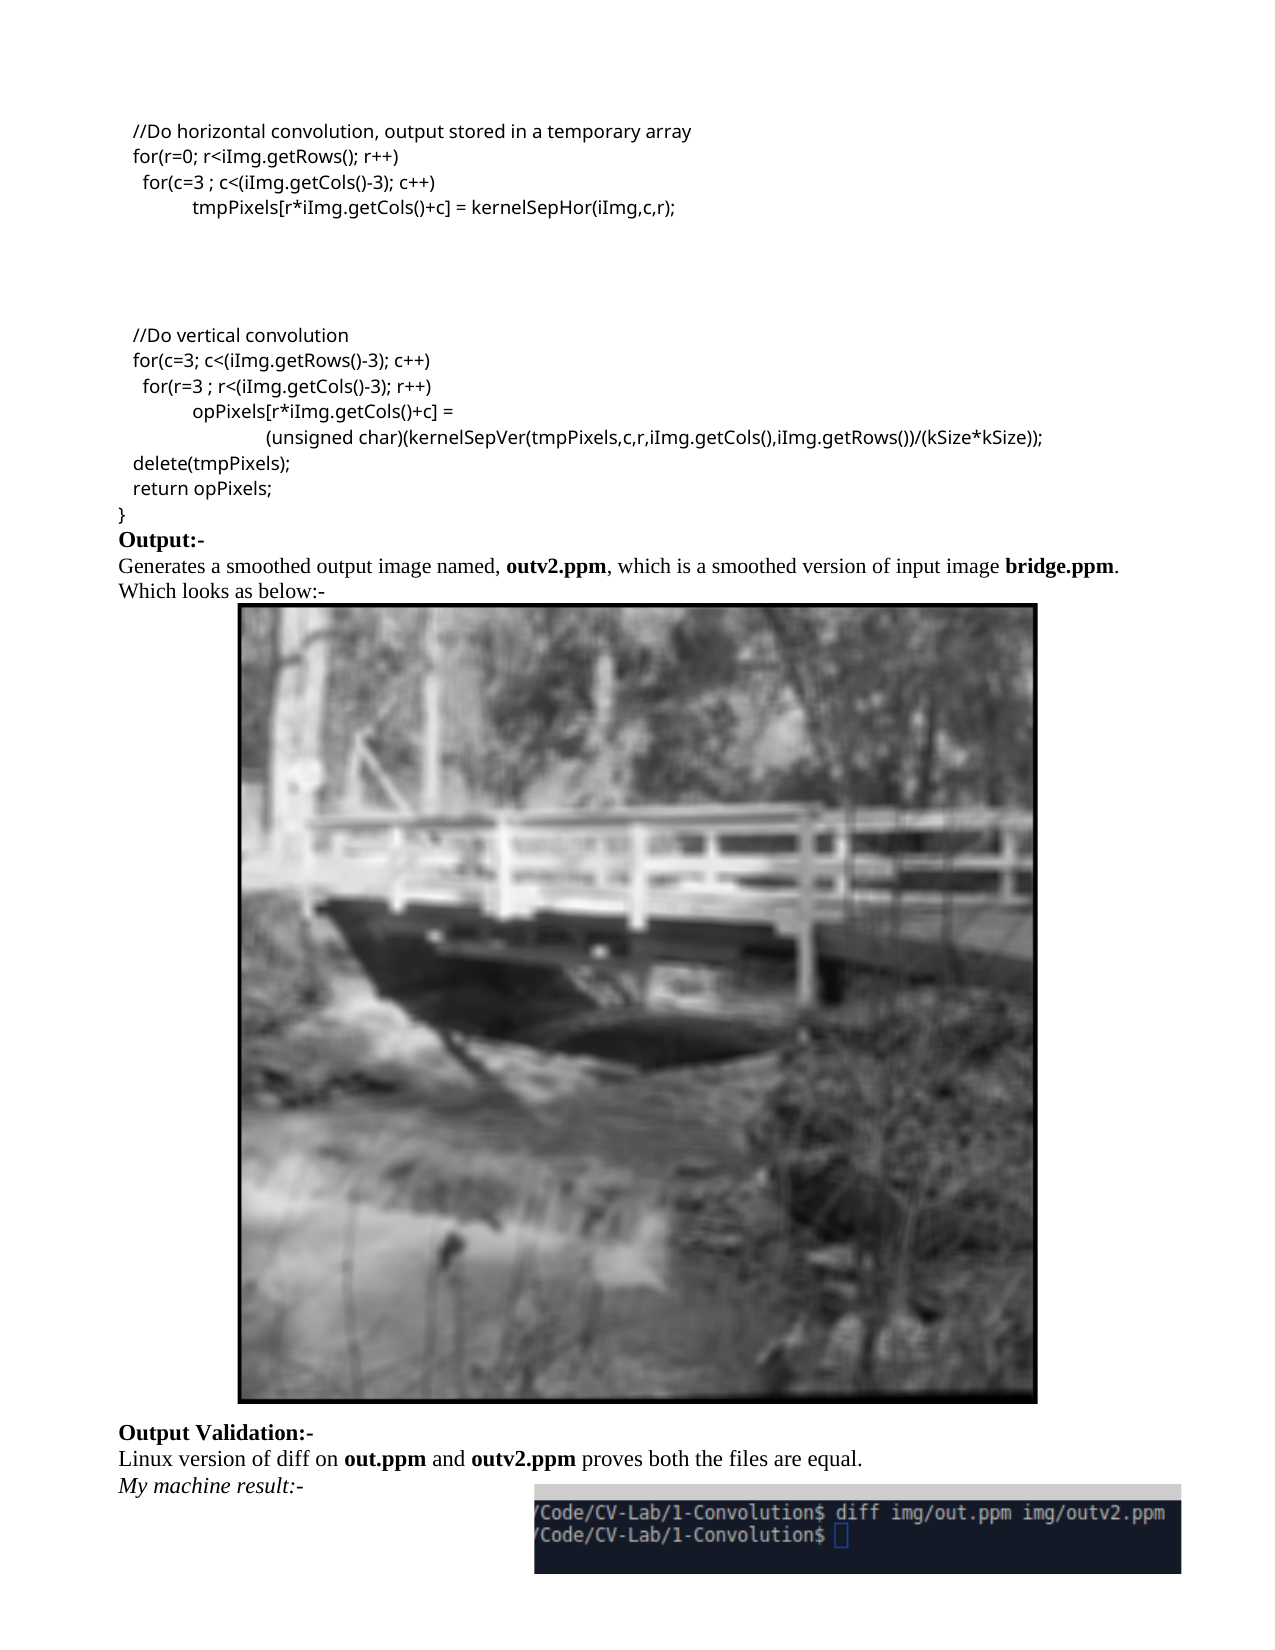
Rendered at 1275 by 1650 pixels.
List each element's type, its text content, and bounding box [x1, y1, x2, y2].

text for(c=3 ; c<(iImg.getCols()-3); c++) [118, 169, 1157, 195]
text return opPixels; [118, 475, 1157, 501]
text for(r=0; r<iImg.getRows(); r++) [118, 144, 1157, 169]
picture [237, 603, 1038, 1404]
text delete(tmpPixels); [118, 450, 1157, 475]
text opPixels[r*iImg.getCols()+c] = [118, 399, 1157, 424]
text //Do vertical convolution [118, 322, 1157, 348]
text Generates a smoothed output image named, outv2.ppm, which is a smoothed version of input image bridge.ppm. [118, 553, 1157, 578]
text Linux version of diff on out.ppm and outv2.ppm proves both the files are equal. [118, 1445, 1157, 1472]
text for(c=3; c<(iImg.getRows()-3); c++) [118, 348, 1157, 373]
text //Do horizontal convolution, output stored in a temporary array [118, 118, 1157, 144]
picture [534, 1484, 1182, 1574]
text tmpPixels[r*iImg.getCols()+c] = kernelSepHor(iImg,c,r); [118, 195, 1157, 220]
text My machine result:- [118, 1472, 1157, 1498]
text Output:- [118, 526, 1157, 553]
text } [118, 501, 1157, 526]
text Which looks as below:- [118, 578, 1157, 603]
text (unsigned char)(kernelSepVer(tmpPixels,c,r,iImg.getCols(),iImg.getRows())/(kSize*kSize)); [118, 424, 1157, 450]
text for(r=3 ; r<(iImg.getCols()-3); r++) [118, 373, 1157, 399]
text Output Validation:- [118, 1419, 1157, 1445]
